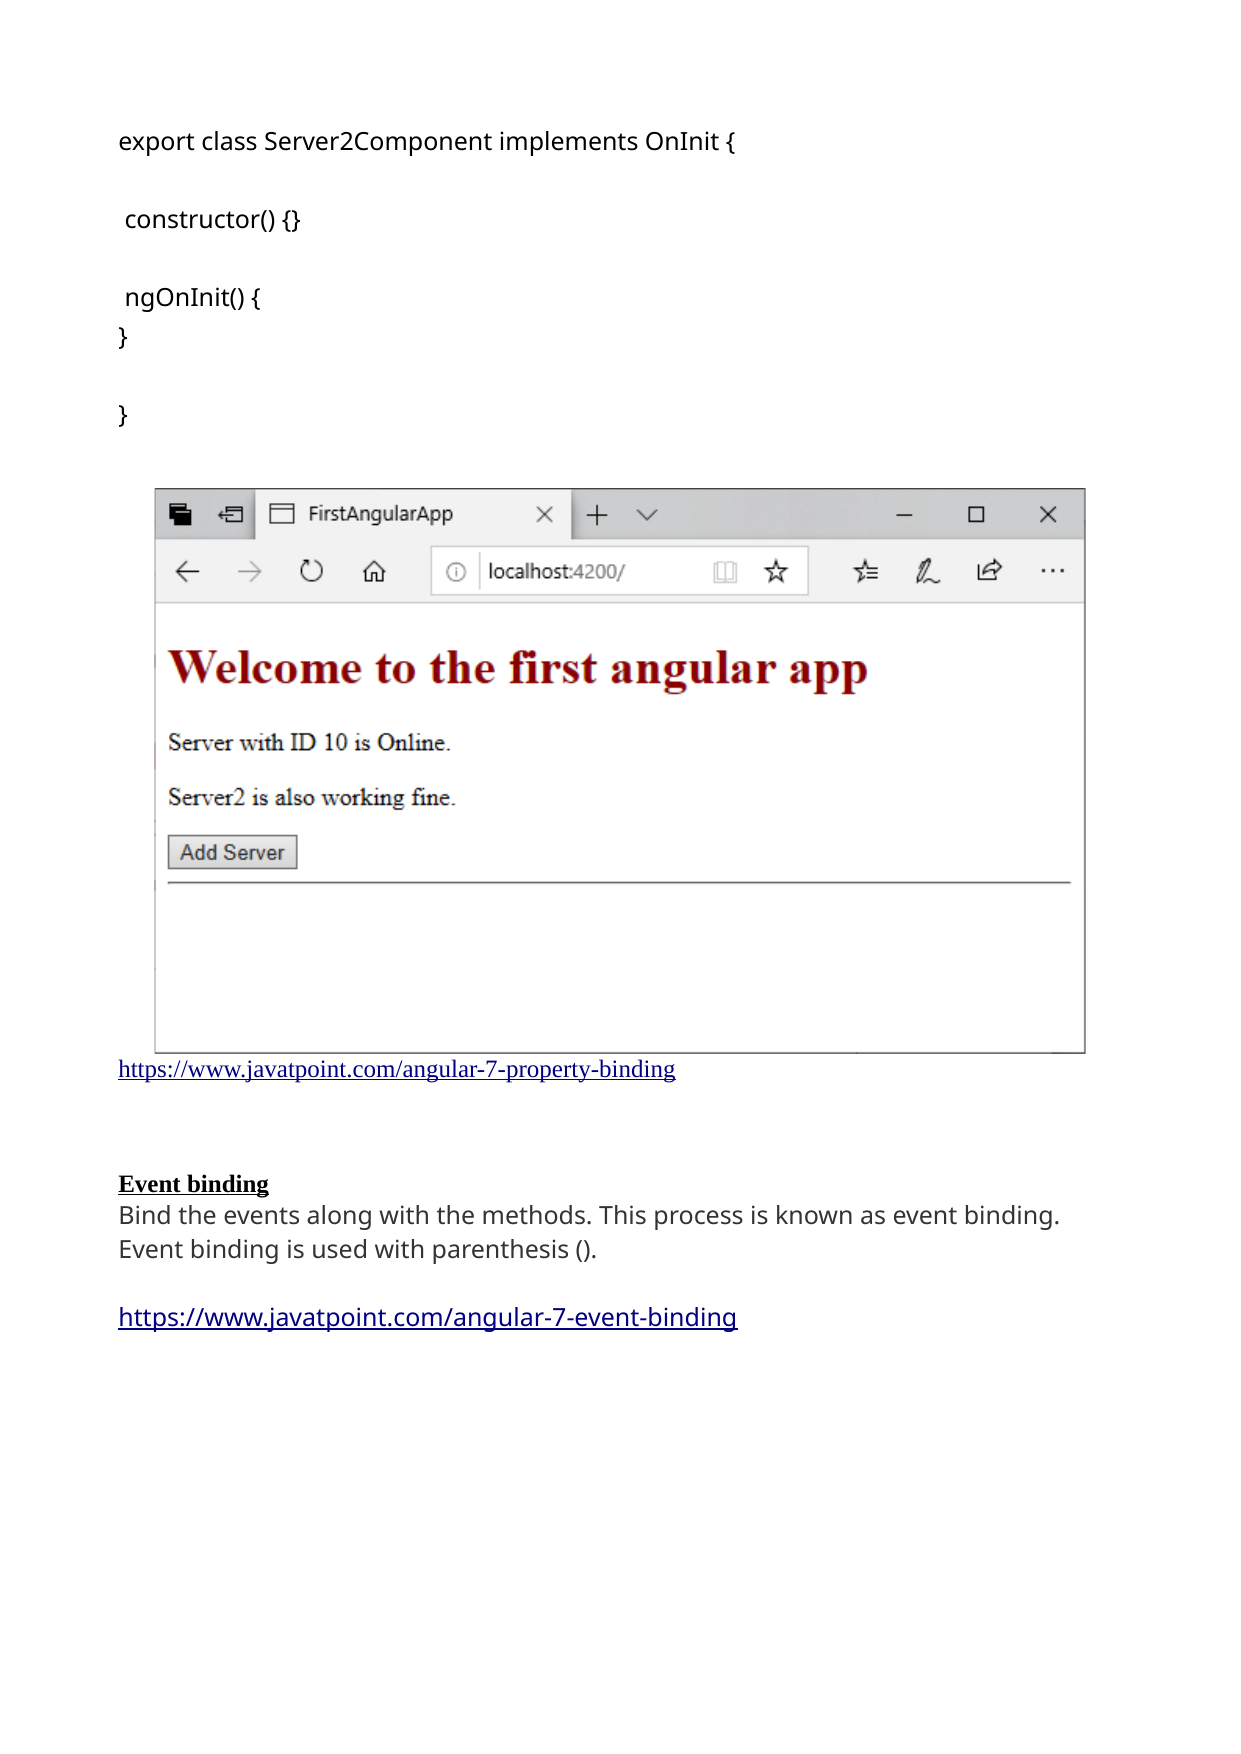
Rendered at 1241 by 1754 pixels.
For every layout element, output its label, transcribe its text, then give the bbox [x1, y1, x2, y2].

text https://www.javatpoint.com/angular-7-event-binding [118, 1300, 1122, 1334]
list constructor() {} [118, 196, 1122, 235]
list } [118, 392, 1122, 431]
text Bind the events along with the methods. This process is known as event binding. Event binding is used with parenthesis (). [118, 1197, 1122, 1266]
list } [118, 313, 1122, 352]
picture [154, 488, 1086, 1054]
text Event binding [118, 1169, 1122, 1197]
list ngOnInit() { [118, 274, 1122, 313]
text https://www.javatpoint.com/angular-7-property-binding [118, 660, 1122, 1082]
list export class Server2Component implements OnInit { [118, 118, 1122, 157]
